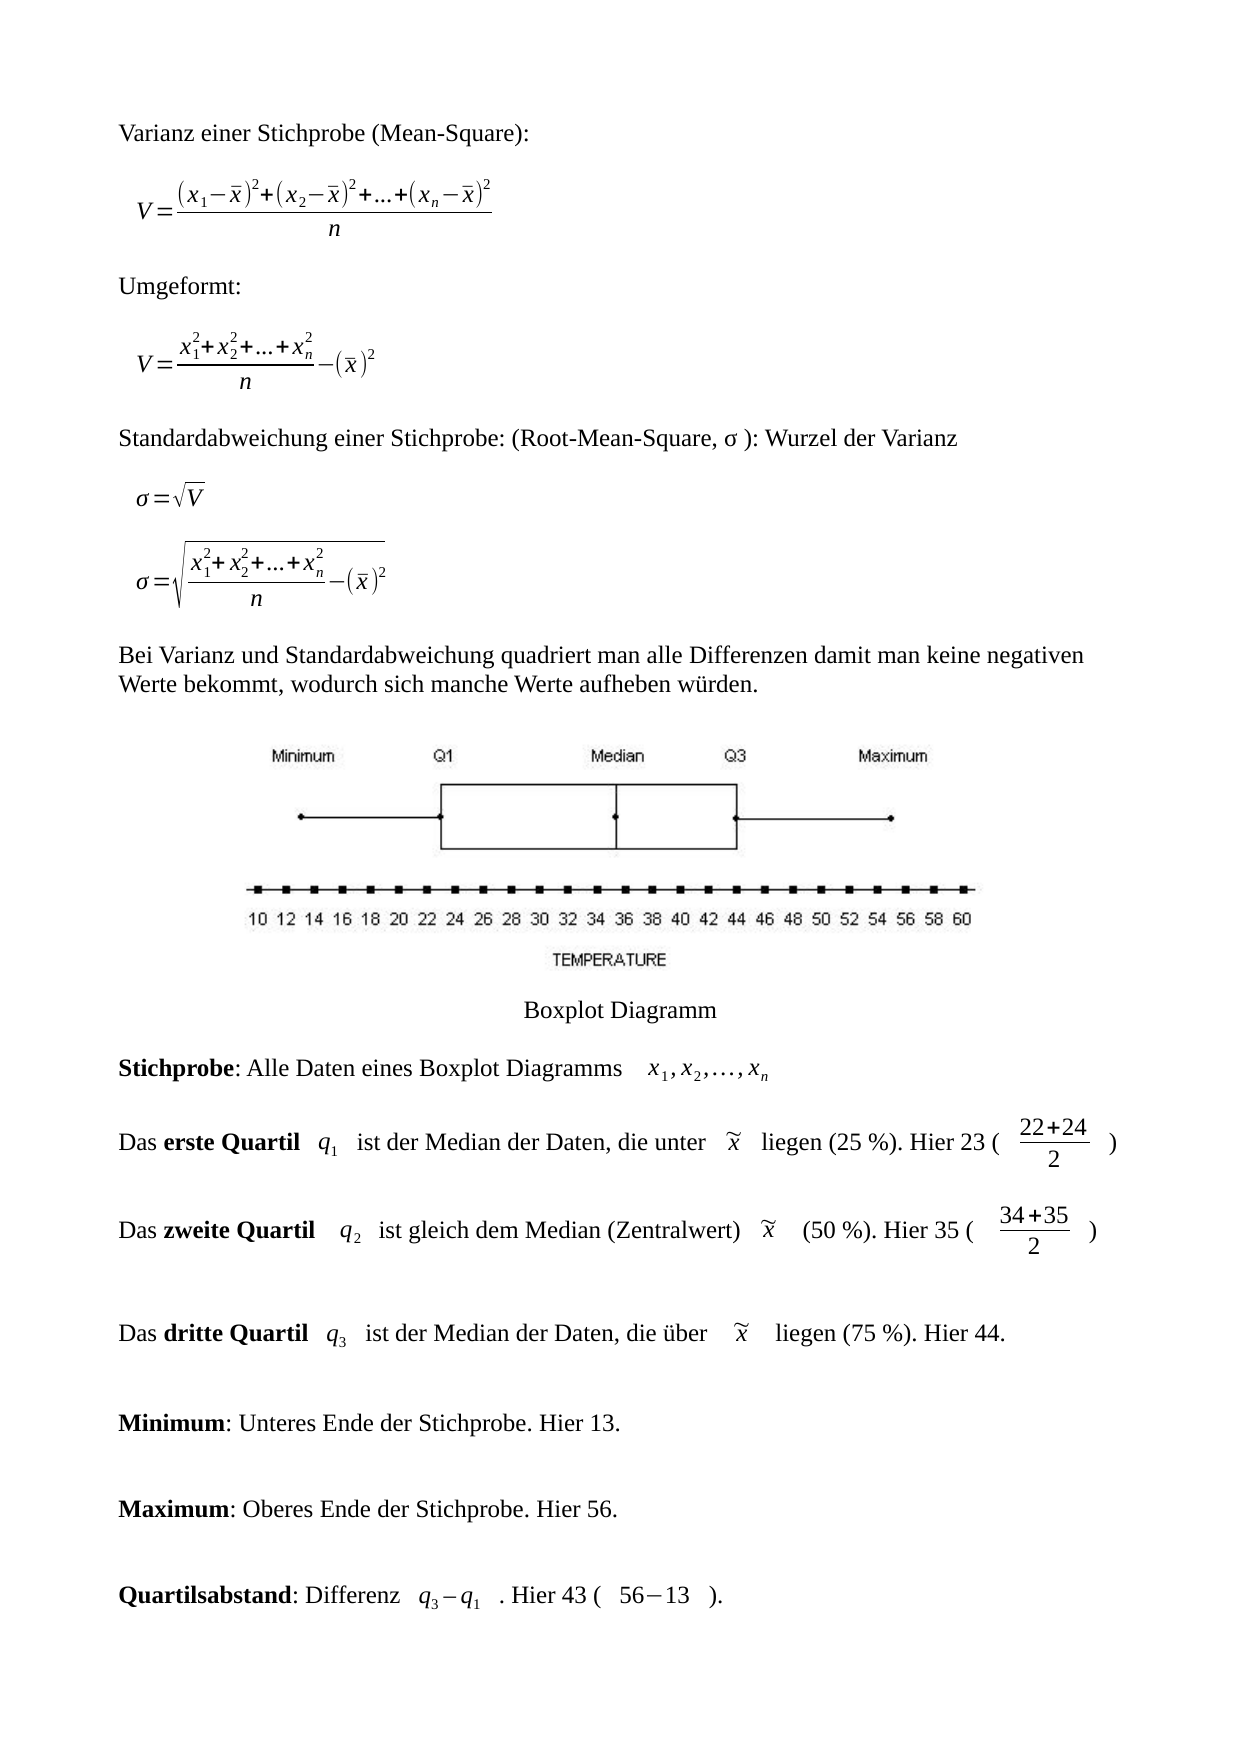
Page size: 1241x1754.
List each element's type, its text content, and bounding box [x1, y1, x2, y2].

text Das dritte Quartilist der Median der Daten, die über liegen (75 %). Hier 44. [118, 1318, 1122, 1351]
text Das zweite Quartil ist gleich dem Median (Zentralwert) (50 %). Hier 35 ( ) [118, 1202, 1122, 1261]
text Boxplot Diagramm [118, 727, 1122, 1024]
text Maximum: Oberes Ende der Stichprobe. Hier 56. [118, 1494, 1122, 1523]
text Bei Varianz und Standardabweichung quadriert man alle Differenzen damit man keine negativen Werte bekommt, wodurch sich manche Werte aufheben würden. [118, 640, 1122, 698]
text Varianz einer Stichprobe (Mean-Square): [118, 118, 1122, 147]
text Stichprobe: Alle Daten eines Boxplot Diagramms [118, 1053, 1122, 1085]
text Das erste Quartilist der Median der Daten, die unterliegen (25 %). Hier 23 () [118, 1114, 1122, 1173]
text Minimum: Unteres Ende der Stichprobe. Hier 13. [118, 1408, 1122, 1437]
text Umgeformt: [118, 271, 1122, 299]
text Quartilsabstand: Differenz. Hier 43 (). [118, 1581, 1122, 1613]
text Standardabweichung einer Stichprobe: (Root-Mean-Square, σ ): Wurzel der Varianz [118, 423, 1122, 452]
picture [220, 726, 1020, 996]
